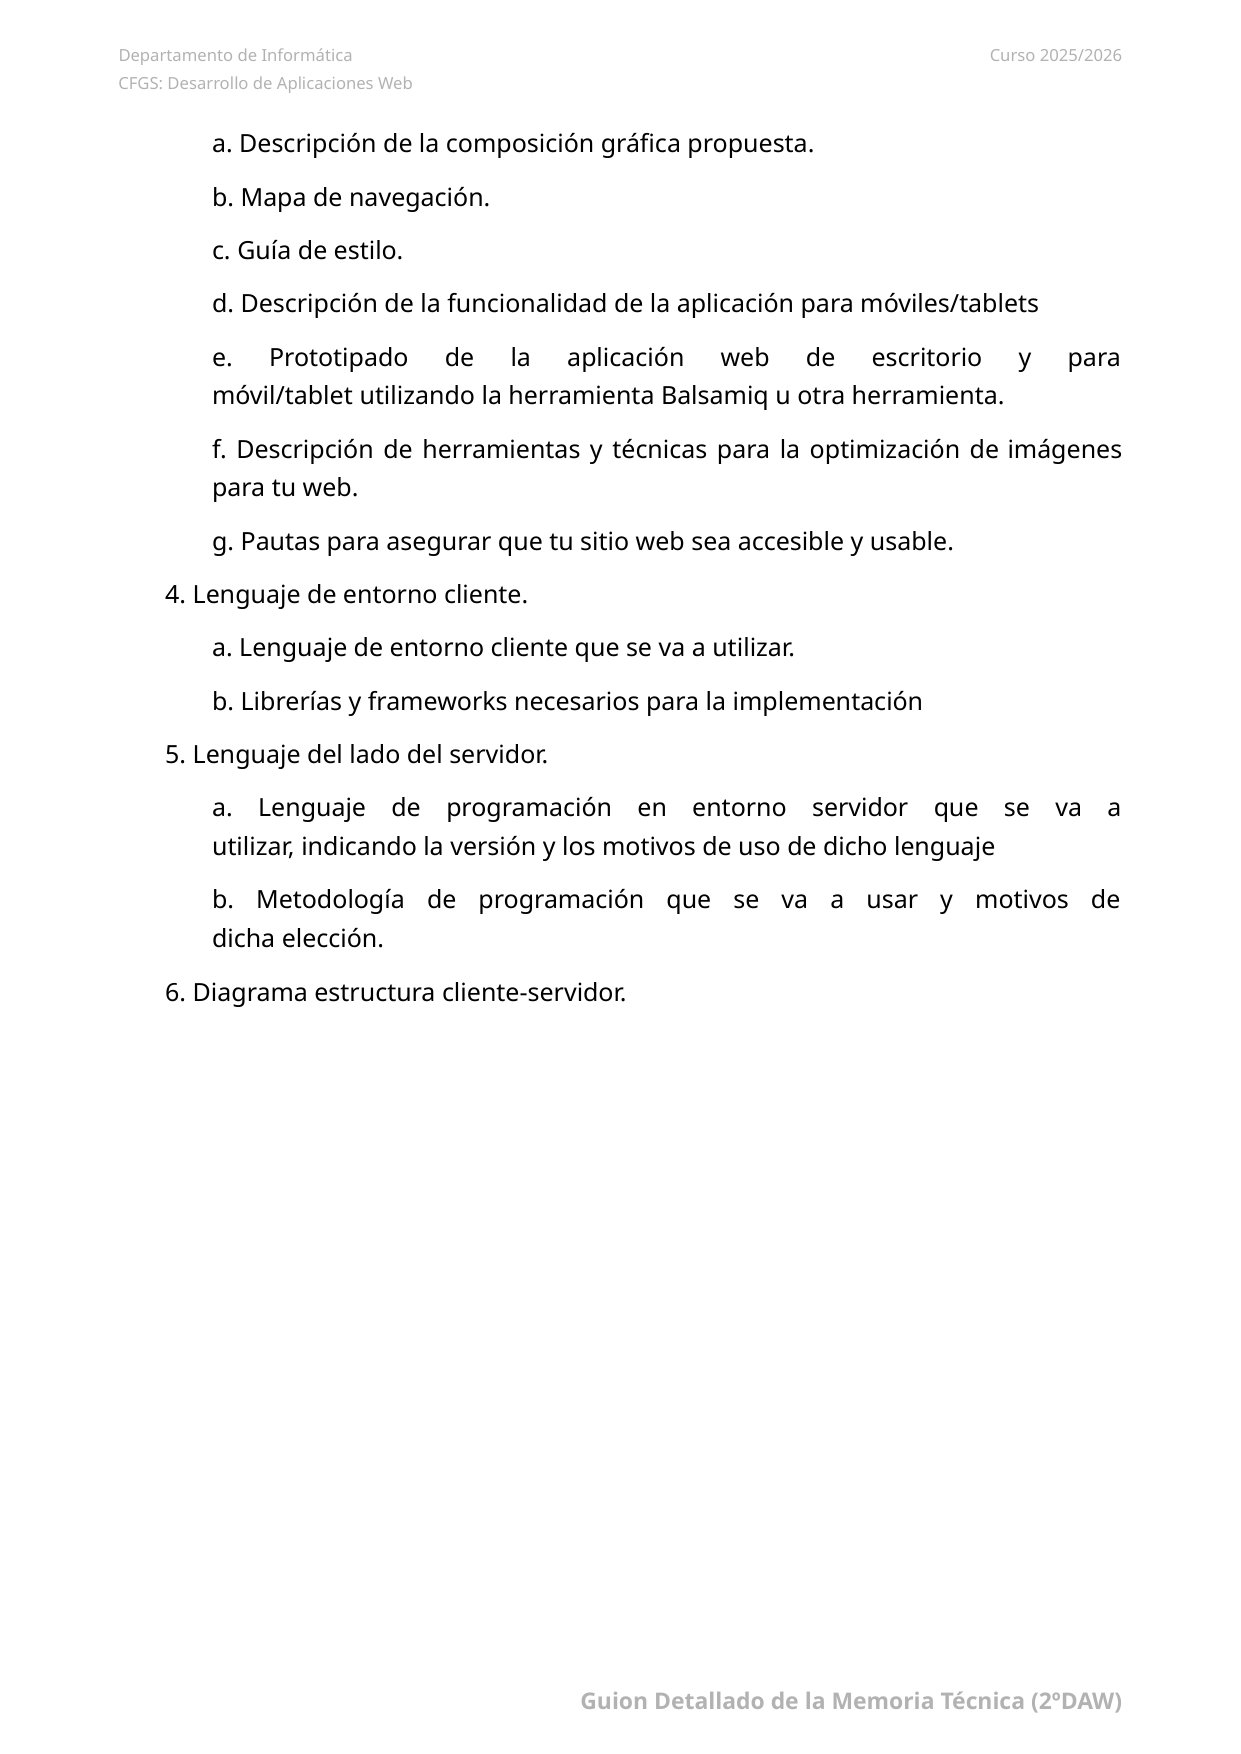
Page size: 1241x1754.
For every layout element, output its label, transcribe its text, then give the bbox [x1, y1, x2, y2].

text a. Lenguaje de entorno cliente que se va a utilizar. [212, 630, 1122, 664]
text 4. Lenguaje de entorno cliente. [165, 577, 1122, 611]
text a. Lenguaje de programación en entorno servidor que se va a utilizar, indicando la versión y los motivos de uso de dicho lenguaje [212, 790, 1122, 863]
text b. Metodología de programación que se va a usar y motivos de dicha elección. [212, 882, 1122, 955]
text 5. Lenguaje del lado del servidor. [165, 737, 1122, 771]
text d. Descripción de la funcionalidad de la aplicación para móviles/tablets [212, 286, 1122, 320]
text e. Prototipado de la aplicación web de escritorio y para móvil/tablet utilizando la herramienta Balsamiq u otra herramienta. [212, 339, 1122, 412]
text c. Guía de estilo. [212, 232, 1122, 267]
text b. Mapa de navegación. [212, 179, 1122, 213]
text f. Descripción de herramientas y técnicas para la optimización de imágenes para tu web. [212, 431, 1122, 504]
text a. Descripción de la composición gráfica propuesta. [212, 126, 1122, 160]
text 6. Diagrama estructura cliente-servidor. [165, 974, 1122, 1008]
text b. Librerías y frameworks necesarios para la implementación [212, 683, 1122, 717]
text g. Pautas para asegurar que tu sitio web sea accesible y usable. [212, 523, 1122, 557]
